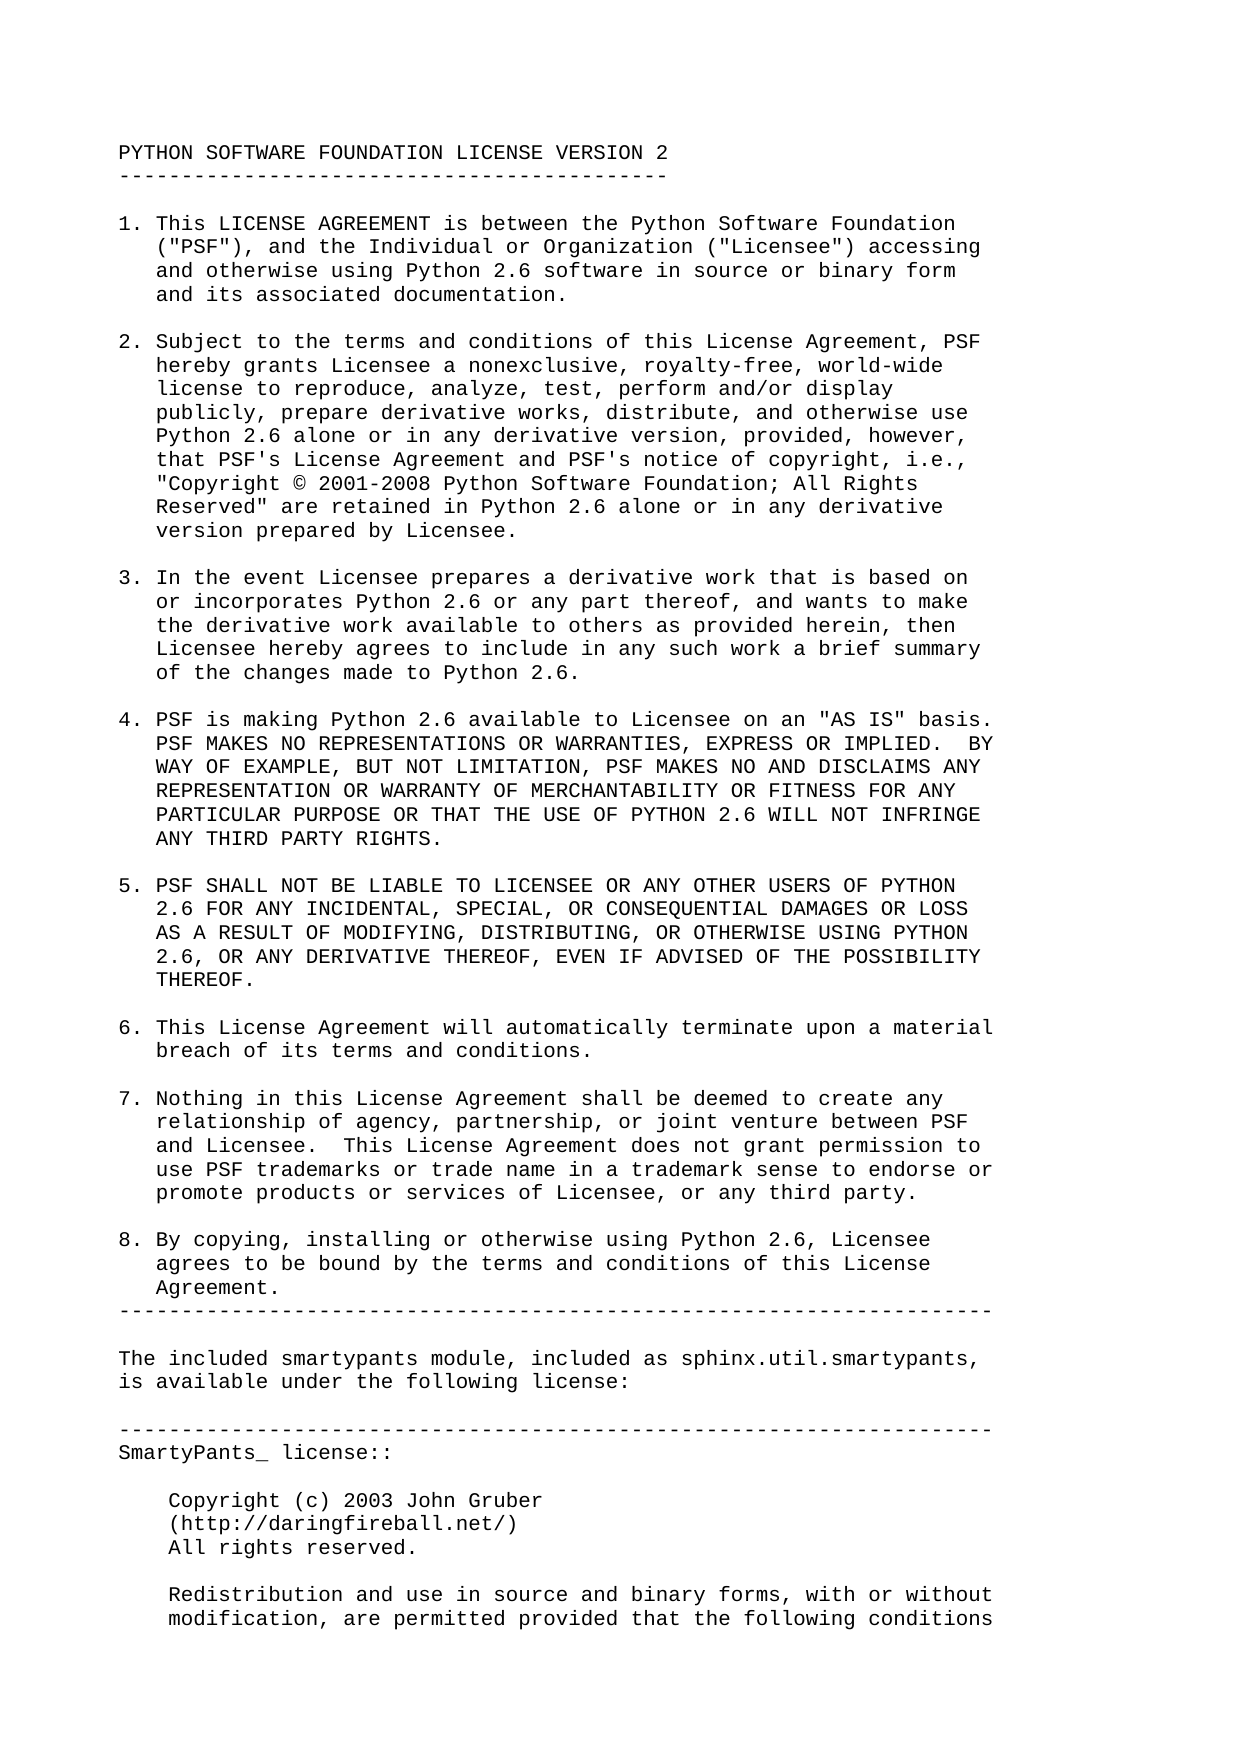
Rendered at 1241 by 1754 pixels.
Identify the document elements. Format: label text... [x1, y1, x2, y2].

text AS A RESULT OF MODIFYING, DISTRIBUTING, OR OTHERWISE USING PYTHON [118, 922, 1122, 946]
text Reserved" are retained in Python 2.6 alone or in any derivative [118, 496, 1122, 520]
text and its associated documentation. [118, 284, 1122, 307]
text 5. PSF SHALL NOT BE LIABLE TO LICENSEE OR ANY OTHER USERS OF PYTHON [118, 875, 1122, 898]
text All rights reserved. [118, 1537, 1122, 1561]
text and otherwise using Python 2.6 software in source or binary form [118, 260, 1122, 284]
text 2.6 FOR ANY INCIDENTAL, SPECIAL, OR CONSEQUENTIAL DAMAGES OR LOSS [118, 898, 1122, 922]
text modification, are permitted provided that the following conditions [118, 1608, 1122, 1631]
text 3. In the event Licensee prepares a derivative work that is based on [118, 567, 1122, 591]
text breach of its terms and conditions. [118, 1040, 1122, 1064]
text 1. This LICENSE AGREEMENT is between the Python Software Foundation [118, 213, 1122, 236]
text 8. By copying, installing or otherwise using Python 2.6, Licensee [118, 1229, 1122, 1253]
text Redistribution and use in source and binary forms, with or without [118, 1584, 1122, 1608]
text promote products or services of Licensee, or any third party. [118, 1182, 1122, 1206]
text -------------------------------------------- [118, 165, 1122, 189]
text that PSF's License Agreement and PSF's notice of copyright, i.e., [118, 449, 1122, 473]
text Python 2.6 alone or in any derivative version, provided, however, [118, 426, 1122, 449]
text the derivative work available to others as provided herein, then [118, 615, 1122, 638]
text ---------------------------------------------------------------------- [118, 1300, 1122, 1324]
text and Licensee. This License Agreement does not grant permission to [118, 1135, 1122, 1158]
text Copyright (c) 2003 John Gruber [118, 1489, 1122, 1513]
text 6. This License Agreement will automatically terminate upon a material [118, 1017, 1122, 1040]
text SmartyPants_ license:: [118, 1442, 1122, 1466]
text or incorporates Python 2.6 or any part thereof, and wants to make [118, 591, 1122, 615]
text of the changes made to Python 2.6. [118, 662, 1122, 686]
text THEREOF. [118, 969, 1122, 993]
text hereby grants Licensee a nonexclusive, royalty-free, world-wide [118, 354, 1122, 378]
text PARTICULAR PURPOSE OR THAT THE USE OF PYTHON 2.6 WILL NOT INFRINGE [118, 804, 1122, 827]
text ("PSF"), and the Individual or Organization ("Licensee") accessing [118, 236, 1122, 260]
text publicly, prepare derivative works, distribute, and otherwise use [118, 402, 1122, 426]
text 4. PSF is making Python 2.6 available to Licensee on an "AS IS" basis. [118, 709, 1122, 733]
text PSF MAKES NO REPRESENTATIONS OR WARRANTIES, EXPRESS OR IMPLIED. BY [118, 733, 1122, 757]
text is available under the following license: [118, 1371, 1122, 1395]
text use PSF trademarks or trade name in a trademark sense to endorse or [118, 1158, 1122, 1182]
text ---------------------------------------------------------------------- [118, 1419, 1122, 1442]
text 2.6, OR ANY DERIVATIVE THEREOF, EVEN IF ADVISED OF THE POSSIBILITY [118, 946, 1122, 969]
text Agreement. [118, 1277, 1122, 1300]
text (http://daringfireball.net/) [118, 1513, 1122, 1537]
text relationship of agency, partnership, or joint venture between PSF [118, 1111, 1122, 1135]
text 2. Subject to the terms and conditions of this License Agreement, PSF [118, 331, 1122, 354]
text license to reproduce, analyze, test, perform and/or display [118, 378, 1122, 402]
text "Copyright © 2001-2008 Python Software Foundation; All Rights [118, 473, 1122, 496]
text agrees to be bound by the terms and conditions of this License [118, 1253, 1122, 1277]
text ANY THIRD PARTY RIGHTS. [118, 827, 1122, 851]
text version prepared by Licensee. [118, 520, 1122, 544]
text The included smartypants module, included as sphinx.util.smartypants, [118, 1348, 1122, 1371]
text Licensee hereby agrees to include in any such work a brief summary [118, 638, 1122, 662]
text PYTHON SOFTWARE FOUNDATION LICENSE VERSION 2 [118, 142, 1122, 165]
text REPRESENTATION OR WARRANTY OF MERCHANTABILITY OR FITNESS FOR ANY [118, 780, 1122, 804]
text 7. Nothing in this License Agreement shall be deemed to create any [118, 1088, 1122, 1111]
text WAY OF EXAMPLE, BUT NOT LIMITATION, PSF MAKES NO AND DISCLAIMS ANY [118, 757, 1122, 780]
